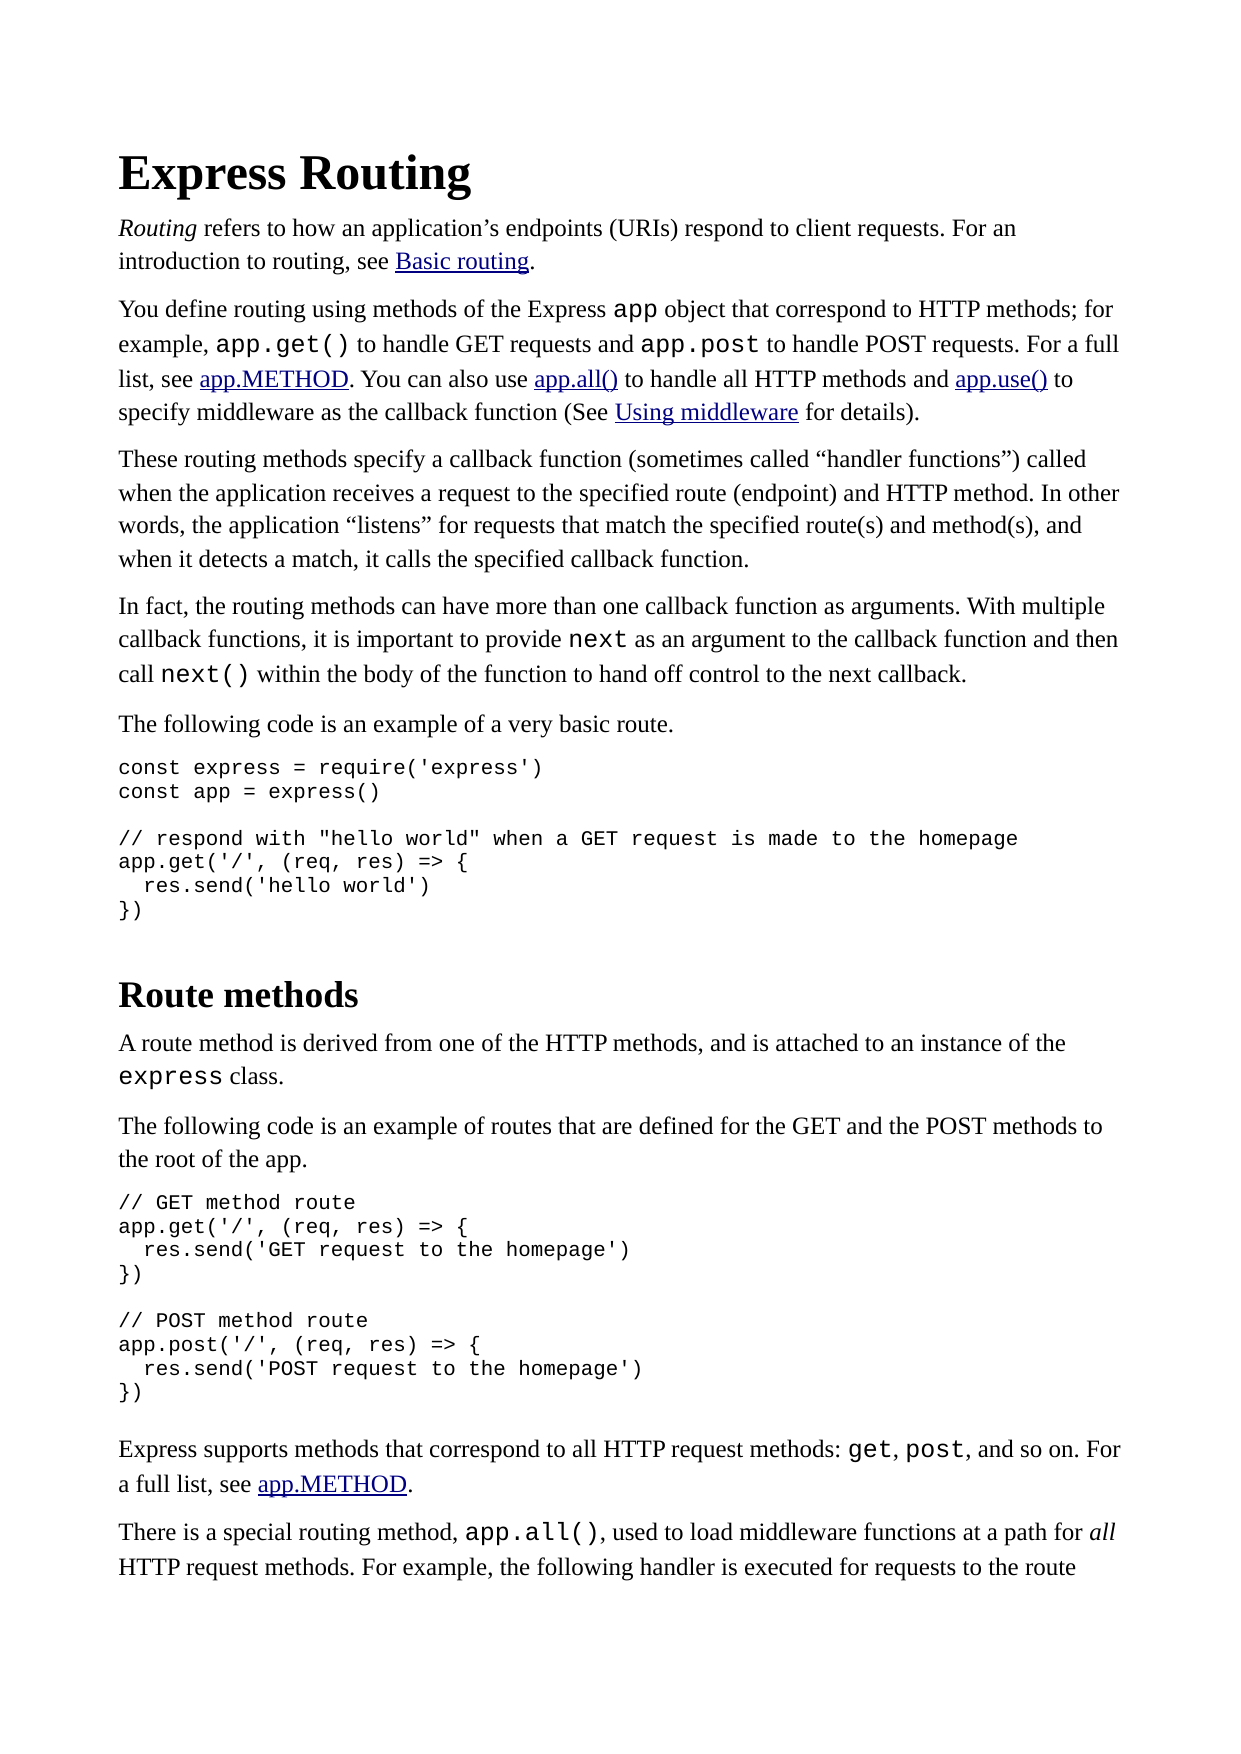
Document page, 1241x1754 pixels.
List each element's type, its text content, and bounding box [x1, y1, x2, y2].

text A route method is derived from one of the HTTP methods, and is attached to an instance of the express class. [118, 1028, 1122, 1092]
text }) [118, 899, 1122, 922]
text const express = require('express') [118, 757, 1122, 781]
text // respond with "hello world" when a GET request is made to the homepage [118, 828, 1122, 852]
text res.send('POST request to the homepage') [118, 1358, 1122, 1381]
text app.post('/', (req, res) => { [118, 1334, 1122, 1358]
text The following code is an example of routes that are defined for the GET and the POST methods to the root of the app. [118, 1111, 1122, 1173]
subtitle Express Routing [118, 143, 1122, 201]
text You define routing using methods of the Express app object that correspond to HTTP methods; for example, app.get() to handle GET requests and app.post to handle POST requests. For a full list, see app.METHOD. You can also use app.all() to handle all HTTP methods and app.use() to specify middleware as the callback function (See Using middleware for details). [118, 294, 1122, 426]
text In fact, the routing methods can have more than one callback function as arguments. With multiple callback functions, it is important to provide next as an argument to the callback function and then call next() within the body of the function to hand off control to the next callback. [118, 591, 1122, 690]
text app.get('/', (req, res) => { [118, 1216, 1122, 1239]
text The following code is an example of a very basic route. [118, 709, 1122, 738]
text }) [118, 1381, 1122, 1405]
text Routing refers to how an application’s endpoints (URIs) respond to client requests. For an introduction to routing, see Basic routing. [118, 213, 1122, 275]
text const app = express() [118, 781, 1122, 804]
text }) [118, 1263, 1122, 1287]
text res.send('GET request to the homepage') [118, 1239, 1122, 1263]
text There is a special routing method, app.all(), used to load middleware functions at a path for all HTTP request methods. For example, the following handler is executed for requests to the route [118, 1517, 1122, 1581]
text // POST method route [118, 1310, 1122, 1334]
subtitle Route methods [118, 973, 1122, 1016]
text These routing methods specify a callback function (sometimes called “handler functions”) called when the application receives a request to the specified route (endpoint) and HTTP method. In other words, the application “listens” for requests that match the specified route(s) and method(s), and when it detects a match, it calls the specified callback function. [118, 444, 1122, 572]
text res.send('hello world') [118, 875, 1122, 899]
text app.get('/', (req, res) => { [118, 852, 1122, 875]
text Express supports methods that correspond to all HTTP request methods: get, post, and so on. For a full list, see app.METHOD. [118, 1434, 1122, 1498]
text // GET method route [118, 1192, 1122, 1216]
